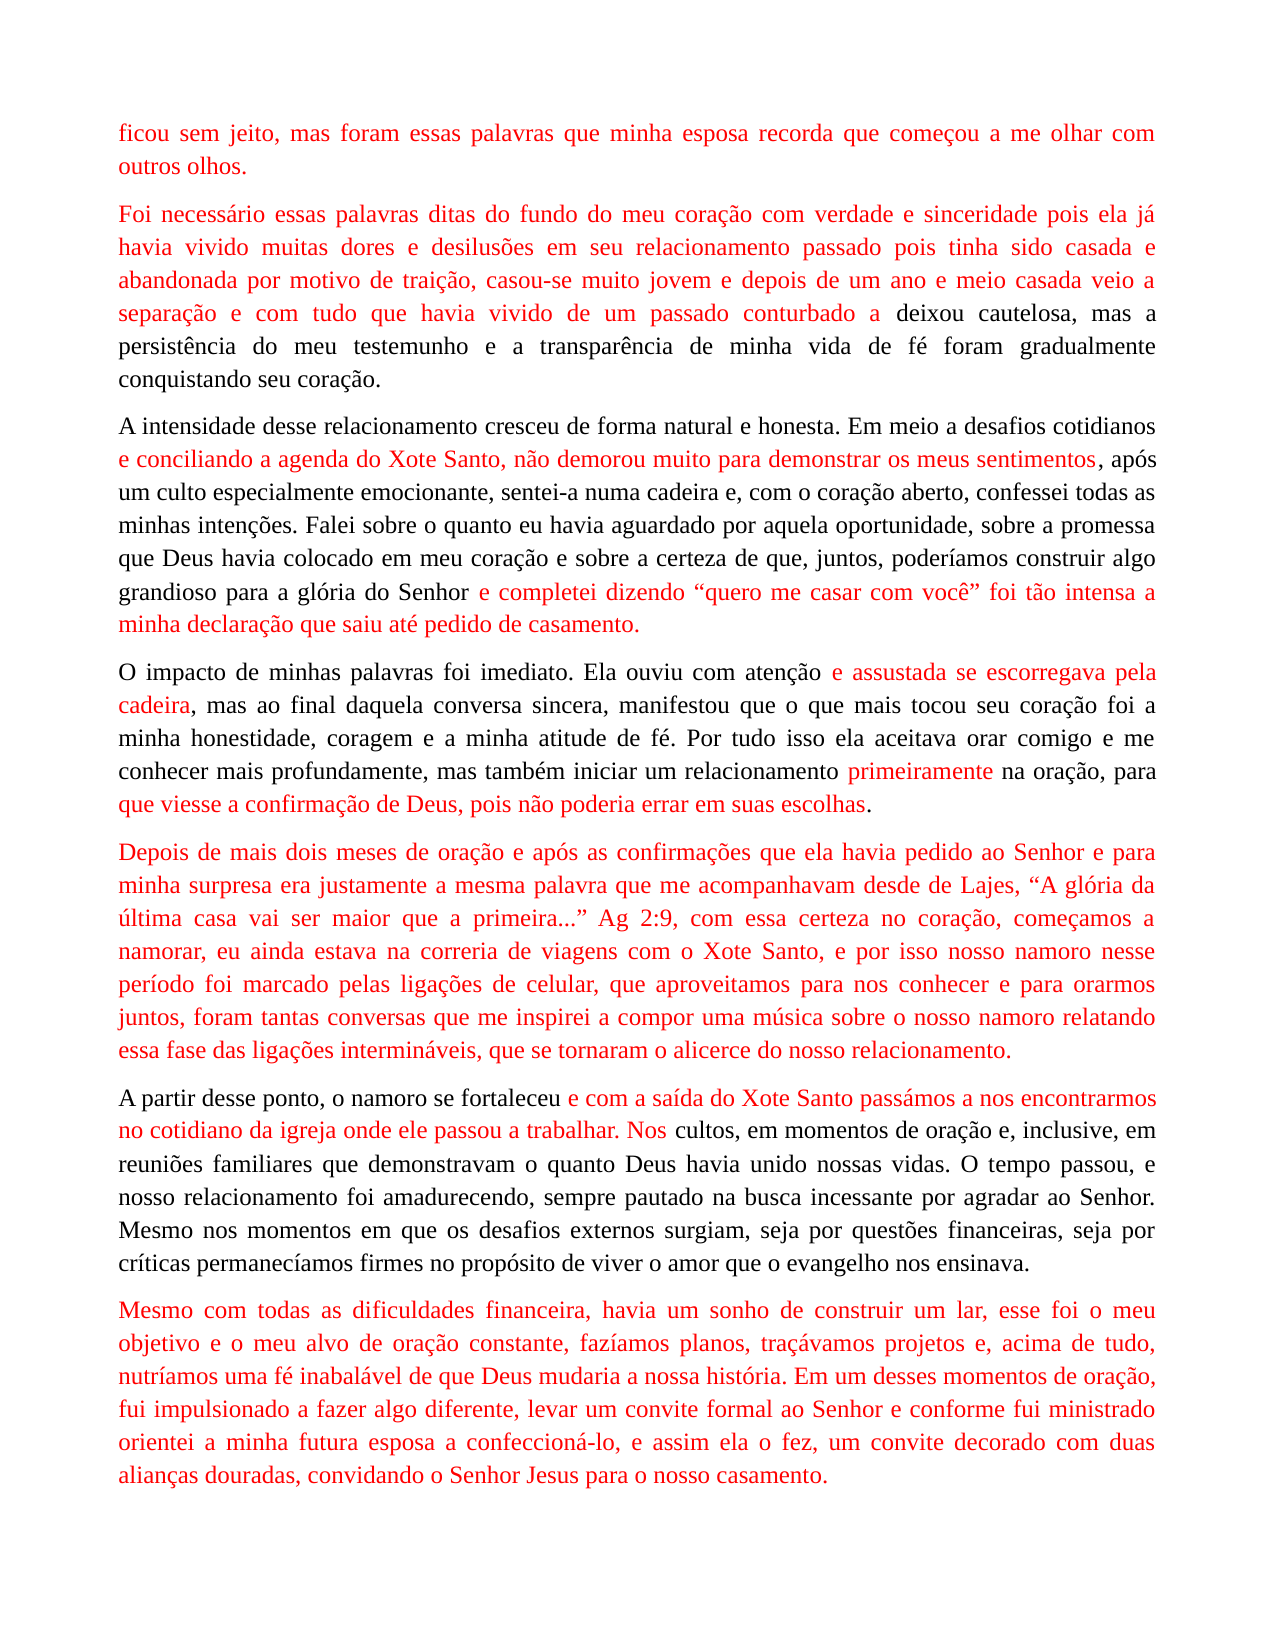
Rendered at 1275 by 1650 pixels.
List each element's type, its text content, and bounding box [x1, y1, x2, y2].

text ficou sem jeito, mas foram essas palavras que minha esposa recorda que começou a me olhar com outros olhos. [118, 118, 1157, 180]
text Mesmo com todas as dificuldades financeira, havia um sonho de construir um lar, esse foi o meu objetivo e o meu alvo de oração constante, fazíamos planos, traçávamos projetos e, acima de tudo, nutríamos uma fé inabalável de que Deus mudaria a nossa história. Em um desses momentos de oração, fui impulsionado a fazer algo diferente, levar um convite formal ao Senhor e conforme fui ministrado orientei a minha futura esposa a confeccioná-lo, e assim ela o fez, um convite decorado com duas alianças douradas, convidando o Senhor Jesus para o nosso casamento. [118, 1295, 1157, 1489]
text Depois de mais dois meses de oração e após as confirmações que ela havia pedido ao Senhor e para minha surpresa era justamente a mesma palavra que me acompanhavam desde de Lajes, “A glória da última casa vai ser maior que a primeira...” Ag 2:9, com essa certeza no coração, começamos a namorar, eu ainda estava na correria de viagens com o Xote Santo, e por isso nosso namoro nesse período foi marcado pelas ligações de celular, que aproveitamos para nos conhecer e para orarmos juntos, foram tantas conversas que me inspirei a compor uma música sobre o nosso namoro relatando essa fase das ligações intermináveis, que se tornaram o alicerce do nosso relacionamento. [118, 837, 1157, 1064]
text A partir desse ponto, o namoro se fortaleceu e com a saída do Xote Santo passámos a nos encontrarmos no cotidiano da igreja onde ele passou a trabalhar. Nos cultos, em momentos de oração e, inclusive, em reuniões familiares que demonstravam o quanto Deus havia unido nossas vidas. O tempo passou, e nosso relacionamento foi amadurecendo, sempre pautado na busca incessante por agradar ao Senhor. Mesmo nos momentos em que os desafios externos surgiam, seja por questões financeiras, seja por críticas permanecíamos firmes no propósito de viver o amor que o evangelho nos ensinava. [118, 1083, 1157, 1276]
text Foi necessário essas palavras ditas do fundo do meu coração com verdade e sinceridade pois ela já havia vivido muitas dores e desilusões em seu relacionamento passado pois tinha sido casada e abandonada por motivo de traição, casou-se muito jovem e depois de um ano e meio casada veio a separação e com tudo que havia vivido de um passado conturbado a deixou cautelosa, mas a persistência do meu testemunho e a transparência de minha vida de fé foram gradualmente conquistando seu coração. [118, 199, 1157, 393]
text O impacto de minhas palavras foi imediato. Ela ouviu com atenção e assustada se escorregava pela cadeira, mas ao final daquela conversa sincera, manifestou que o que mais tocou seu coração foi a minha honestidade, coragem e a minha atitude de fé. Por tudo isso ela aceitava orar comigo e me conhecer mais profundamente, mas também iniciar um relacionamento primeiramente na oração, para que viesse a confirmação de Deus, pois não poderia errar em suas escolhas. [118, 657, 1157, 818]
text A intensidade desse relacionamento cresceu de forma natural e honesta. Em meio a desafios cotidianos e conciliando a agenda do Xote Santo, não demorou muito para demonstrar os meus sentimentos, após um culto especialmente emocionante, sentei-a numa cadeira e, com o coração aberto, confessei todas as minhas intenções. Falei sobre o quanto eu havia aguardado por aquela oportunidade, sobre a promessa que Deus havia colocado em meu coração e sobre a certeza de que, juntos, poderíamos construir algo grandioso para a glória do Senhor e completei dizendo “quero me casar com você” foi tão intensa a minha declaração que saiu até pedido de casamento. [118, 411, 1157, 638]
